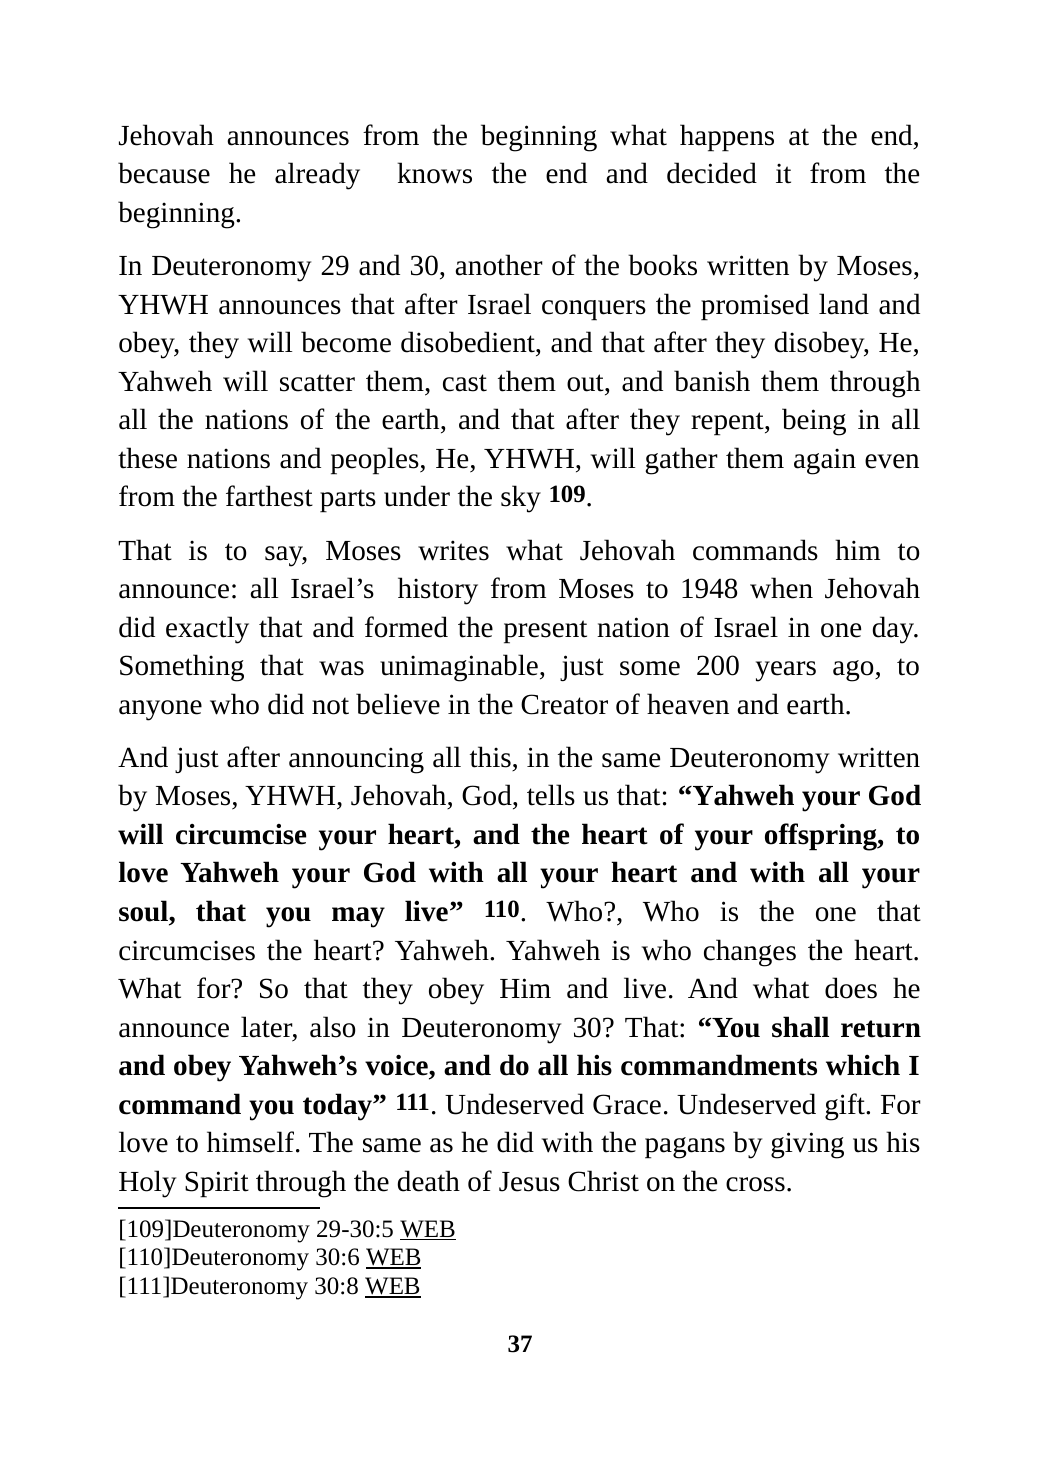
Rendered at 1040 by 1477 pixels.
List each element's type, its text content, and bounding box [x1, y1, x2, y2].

text Deuteronomy 30:6 WEB [118, 1242, 921, 1271]
text In Deuteronomy 29 and 30, another of the books written by Moses, YHWH announces that after Israel conquers the promised land and obey, they will become disobedient, and that after they disobey, He, Yahweh will scatter them, cast them out, and banish them through all the nations of the earth, and that after they repent, being in all these nations and peoples, He, YHWH, will gather them again even from the farthest parts under the sky . [118, 248, 921, 513]
text Jehovah announces from the beginning what happens at the end, because he already knows the end and decided it from the beginning. [118, 118, 921, 229]
text That is to say, Moses writes what Jehovah commands him to announce: all Israel’s history from Moses to 1948 when Jehovah did exactly that and formed the present nation of Israel in one day. Something that was unimaginable, just some 200 years ago, to anyone who did not believe in the Creator of heaven and earth. [118, 533, 921, 720]
text And just after announcing all this, in the same Deuteronomy written by Moses, YHWH, Jehovah, God, tells us that: “Yahweh your God will circumcise your heart, and the heart of your offspring, to love Yahweh your God with all your heart and with all your soul, that you may live” . Who?, Who is the one that circumcises the heart? Yahweh. Yahweh is who changes the heart. What for? So that they obey Him and live. And what does he announce later, also in Deuteronomy 30? That: “You shall return and obey Yahweh’s voice, and do all his commandments which I command you today” . Undeserved Grace. Undeserved gift. For love to himself. The same as he did with the pagans by giving us his Holy Spirit through the death of Jesus Christ on the cross. [118, 740, 921, 1197]
text Deuteronomy 30:8 WEB [118, 1271, 921, 1300]
text Deuteronomy 29-30:5 WEB [118, 1214, 921, 1242]
